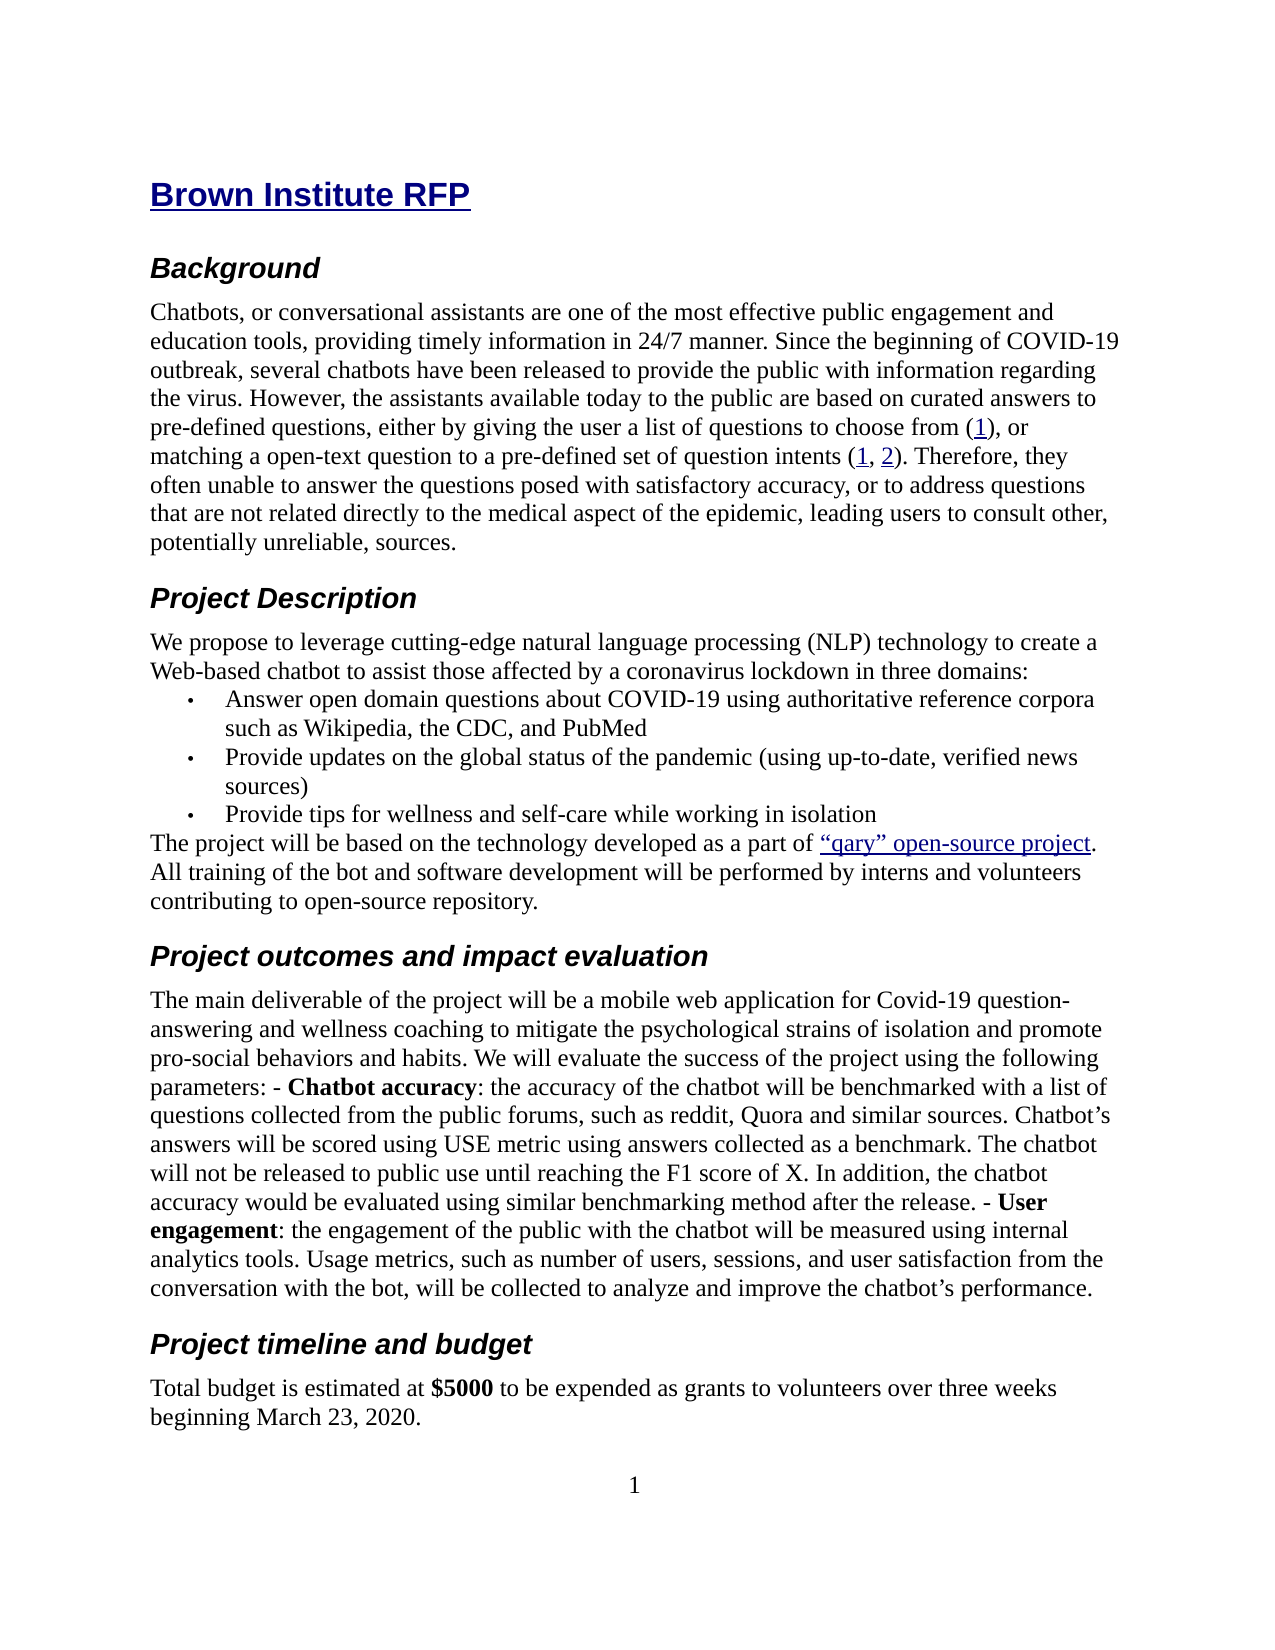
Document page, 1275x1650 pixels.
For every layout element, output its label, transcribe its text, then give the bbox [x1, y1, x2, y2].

subtitle Background [150, 251, 1125, 285]
text The project will be based on the technology developed as a part of “qary” open-source project. All training of the bot and software development will be performed by interns and volunteers contributing to open-source repository. [150, 828, 1125, 914]
subtitle Project outcomes and impact evaluation [150, 939, 1125, 973]
subtitle Project timeline and budget [150, 1327, 1125, 1360]
text We propose to leverage cutting-edge natural language processing (NLP) technology to create a Web-based chatbot to assist those affected by a coronavirus lockdown in three domains: [150, 627, 1125, 684]
text Total budget is estimated at $5000 to be expended as grants to volunteers over three weeks beginning March 23, 2020. [150, 1373, 1125, 1430]
text Chatbots, or conversational assistants are one of the most effective public engagement and education tools, providing timely information in 24/7 manner. Since the beginning of COVID-19 outbreak, several chatbots have been released to provide the public with information regarding the virus. However, the assistants available today to the public are based on curated answers to pre-defined questions, either by giving the user a list of questions to choose from (1), or matching a open-text question to a pre-defined set of question intents (1, 2). Therefore, they often unable to answer the questions posed with satisfactory accuracy, or to address questions that are not related directly to the medical aspect of the epidemic, leading users to consult other, potentially unreliable, sources. [150, 297, 1125, 556]
text The main deliverable of the project will be a mobile web application for Covid-19 question-answering and wellness coaching to mitigate the psychological strains of isolation and promote pro-social behaviors and habits. We will evaluate the success of the project using the following parameters: - Chatbot accuracy: the accuracy of the chatbot will be benchmarked with a list of questions collected from the public forums, such as reddit, Quora and similar sources. Chatbot’s answers will be scored using USE metric using answers collected as a benchmark. The chatbot will not be released to public use until reaching the F1 score of X. In addition, the chatbot accuracy would be evaluated using similar benchmarking method after the release. - User engagement: the engagement of the public with the chatbot will be measured using internal analytics tools. Usage metrics, such as number of users, sessions, and user satisfaction from the conversation with the bot, will be collected to analyze and improve the chatbot’s performance. [150, 986, 1125, 1302]
subtitle Brown Institute RFP [150, 175, 1125, 214]
subtitle Project Description [150, 581, 1125, 614]
list Provide tips for wellness and self-care while working in isolation [187, 799, 1125, 828]
list Provide updates on the global status of the pandemic (using up-to-date, verified news sources) [187, 742, 1125, 799]
list Answer open domain questions about COVID-19 using authoritative reference corpora such as Wikipedia, the CDC, and PubMed [187, 684, 1125, 742]
